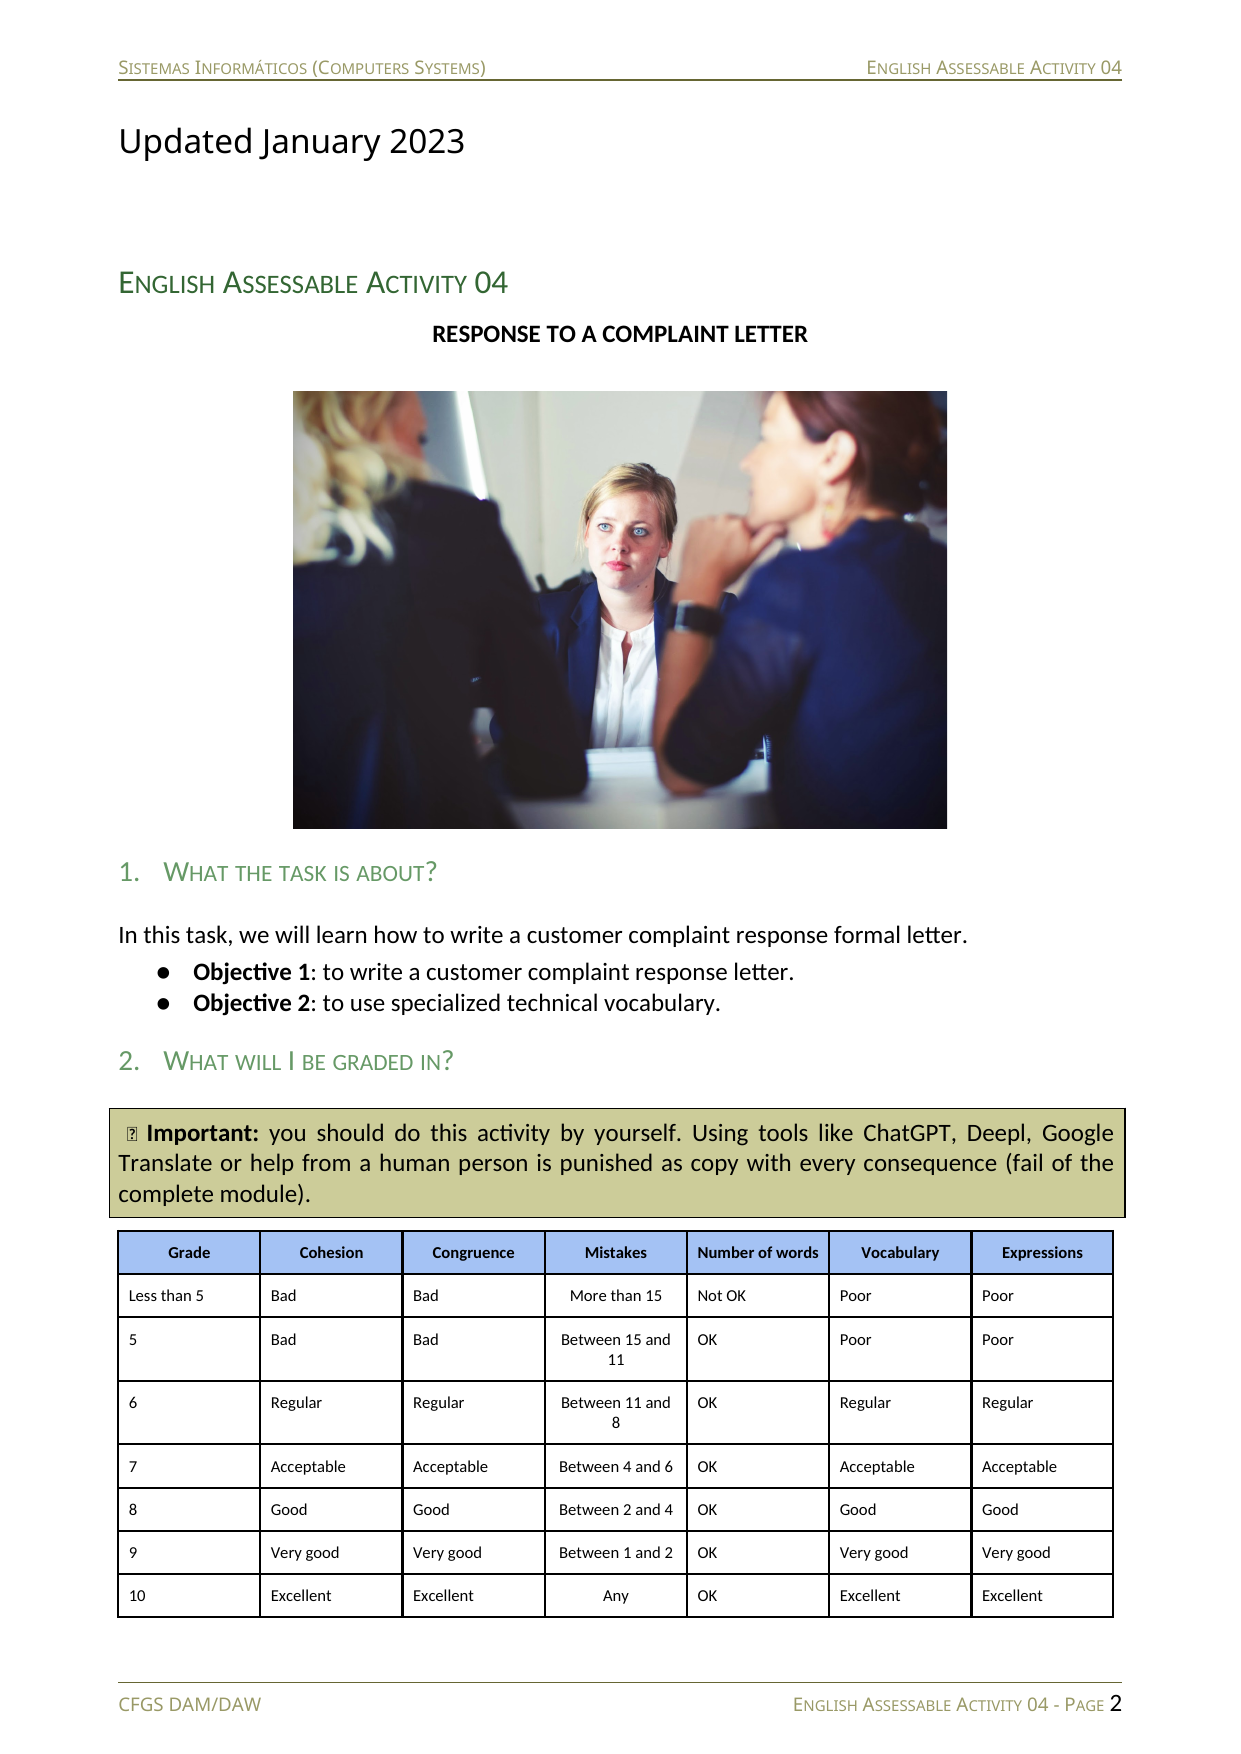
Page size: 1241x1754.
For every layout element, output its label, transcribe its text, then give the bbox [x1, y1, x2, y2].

table_cell Good [830, 1489, 970, 1530]
text 📖 Important: you should do this activity by yourself. Using tools like ChatGPT, Deepl, Google Translate or help from a human person is punished as copy with every consequence (fail of the complete module). [110, 1109, 1124, 1217]
table_header Number of words [688, 1232, 828, 1273]
table_cell Good [404, 1489, 544, 1530]
table_cell OK [688, 1532, 828, 1573]
table_cell Very good [830, 1532, 970, 1573]
table_cell OK [688, 1489, 828, 1530]
table_cell OK [688, 1575, 828, 1616]
table_cell Bad [261, 1275, 401, 1316]
text In this task, we will learn how to write a customer complaint response formal letter. [118, 919, 1122, 950]
table_cell Very good [973, 1532, 1112, 1573]
table_cell Good [973, 1489, 1112, 1530]
table_cell Not OK [688, 1275, 828, 1316]
table_cell Bad [404, 1318, 544, 1380]
table_cell 5 [119, 1318, 259, 1380]
list Objective 1: to write a customer complaint response letter. [156, 956, 1122, 987]
table_cell Bad [404, 1275, 544, 1316]
subtitle What the task is about? [118, 853, 1122, 889]
table_cell Good [261, 1489, 401, 1530]
table_cell Regular [261, 1382, 401, 1443]
table_cell OK [688, 1445, 828, 1487]
table_cell Excellent [973, 1575, 1112, 1616]
table_cell Poor [830, 1275, 970, 1316]
table_cell OK [688, 1318, 828, 1380]
table_cell 9 [119, 1532, 259, 1573]
table_cell Bad [261, 1318, 401, 1380]
table_cell Regular [973, 1382, 1112, 1443]
table_cell Poor [830, 1318, 970, 1380]
table_cell More than 15 [546, 1275, 686, 1316]
text RESPONSE TO A COMPLAINT LETTER [118, 318, 1122, 348]
table_cell Acceptable [404, 1445, 544, 1487]
table_cell 6 [119, 1382, 259, 1443]
table_cell Poor [973, 1275, 1112, 1316]
text English Assessable Activity 04 [118, 261, 1122, 302]
table_cell Acceptable [973, 1445, 1112, 1487]
table_cell Acceptable [261, 1445, 401, 1487]
table_cell 10 [119, 1575, 259, 1616]
table_cell Any [546, 1575, 686, 1616]
table_cell Excellent [404, 1575, 544, 1616]
table_header Expressions [973, 1232, 1112, 1273]
table_cell Very good [261, 1532, 401, 1573]
table_cell Excellent [261, 1575, 401, 1616]
table_cell Between 4 and 6 [546, 1445, 686, 1487]
picture [293, 391, 948, 829]
table_header Congruence [404, 1232, 544, 1273]
table_header Vocabulary [830, 1232, 970, 1273]
table_cell Excellent [830, 1575, 970, 1616]
table_cell OK [688, 1382, 828, 1443]
table_cell Regular [830, 1382, 970, 1443]
table_cell Between 2 and 4 [546, 1489, 686, 1530]
table_cell Regular [404, 1382, 544, 1443]
subtitle What will I be graded in? [118, 1042, 1122, 1078]
text Updated January 2023 [118, 118, 1122, 163]
table_cell Between 15 and 11 [546, 1318, 686, 1380]
table_cell Very good [404, 1532, 544, 1573]
table_cell Acceptable [830, 1445, 970, 1487]
table_header Cohesion [261, 1232, 401, 1273]
table_cell Less than 5 [119, 1275, 259, 1316]
table_cell 8 [119, 1489, 259, 1530]
table_header Mistakes [546, 1232, 686, 1273]
table_header Grade [119, 1232, 259, 1273]
table_cell Between 11 and 8 [546, 1382, 686, 1443]
table_cell Poor [973, 1318, 1112, 1380]
table_cell 7 [119, 1445, 259, 1487]
list Objective 2: to use specialized technical vocabulary. [156, 987, 1122, 1017]
table_cell Between 1 and 2 [546, 1532, 686, 1573]
